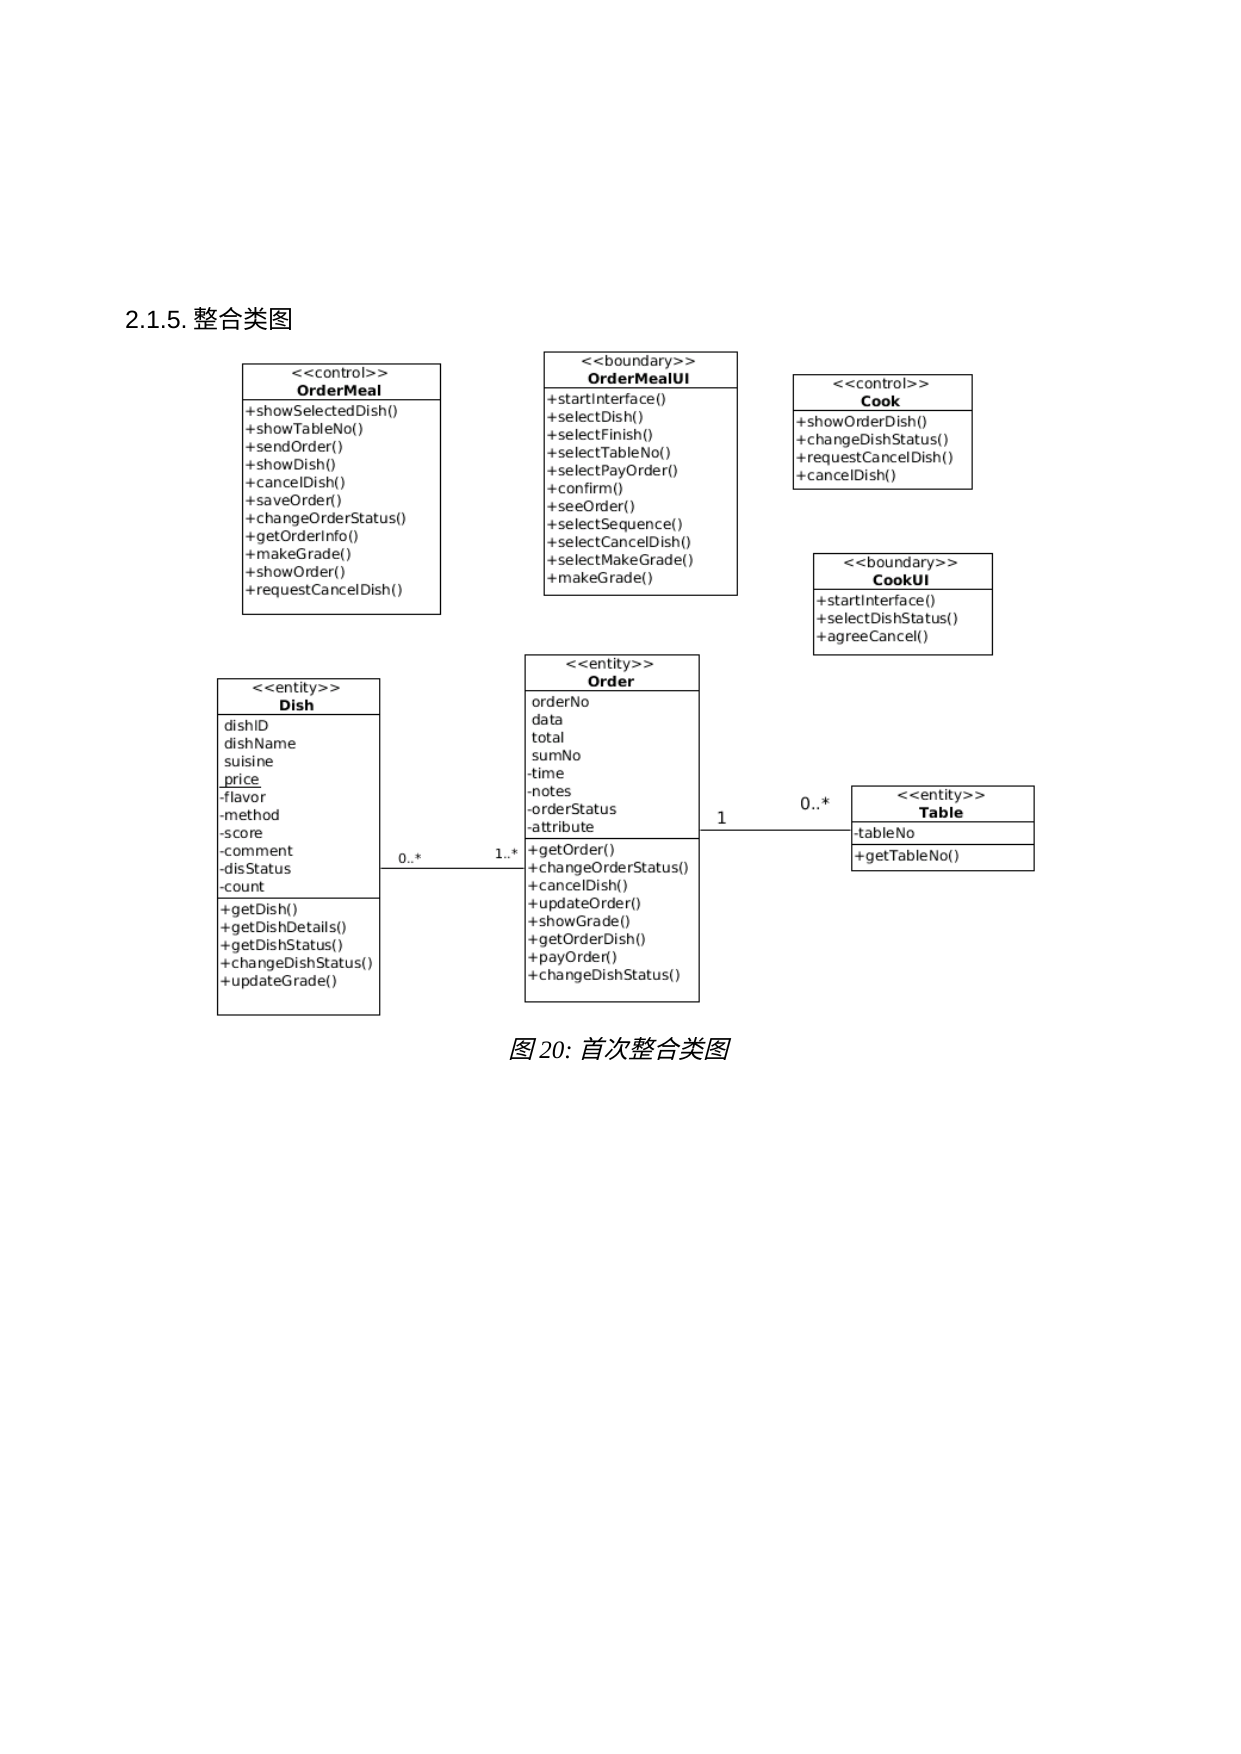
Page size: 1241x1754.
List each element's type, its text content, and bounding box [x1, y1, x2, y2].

text 图 20: 首次整合类图 [174, 355, 1066, 1066]
picture [198, 342, 1042, 1030]
subtitle 整合类图 [118, 299, 1122, 336]
